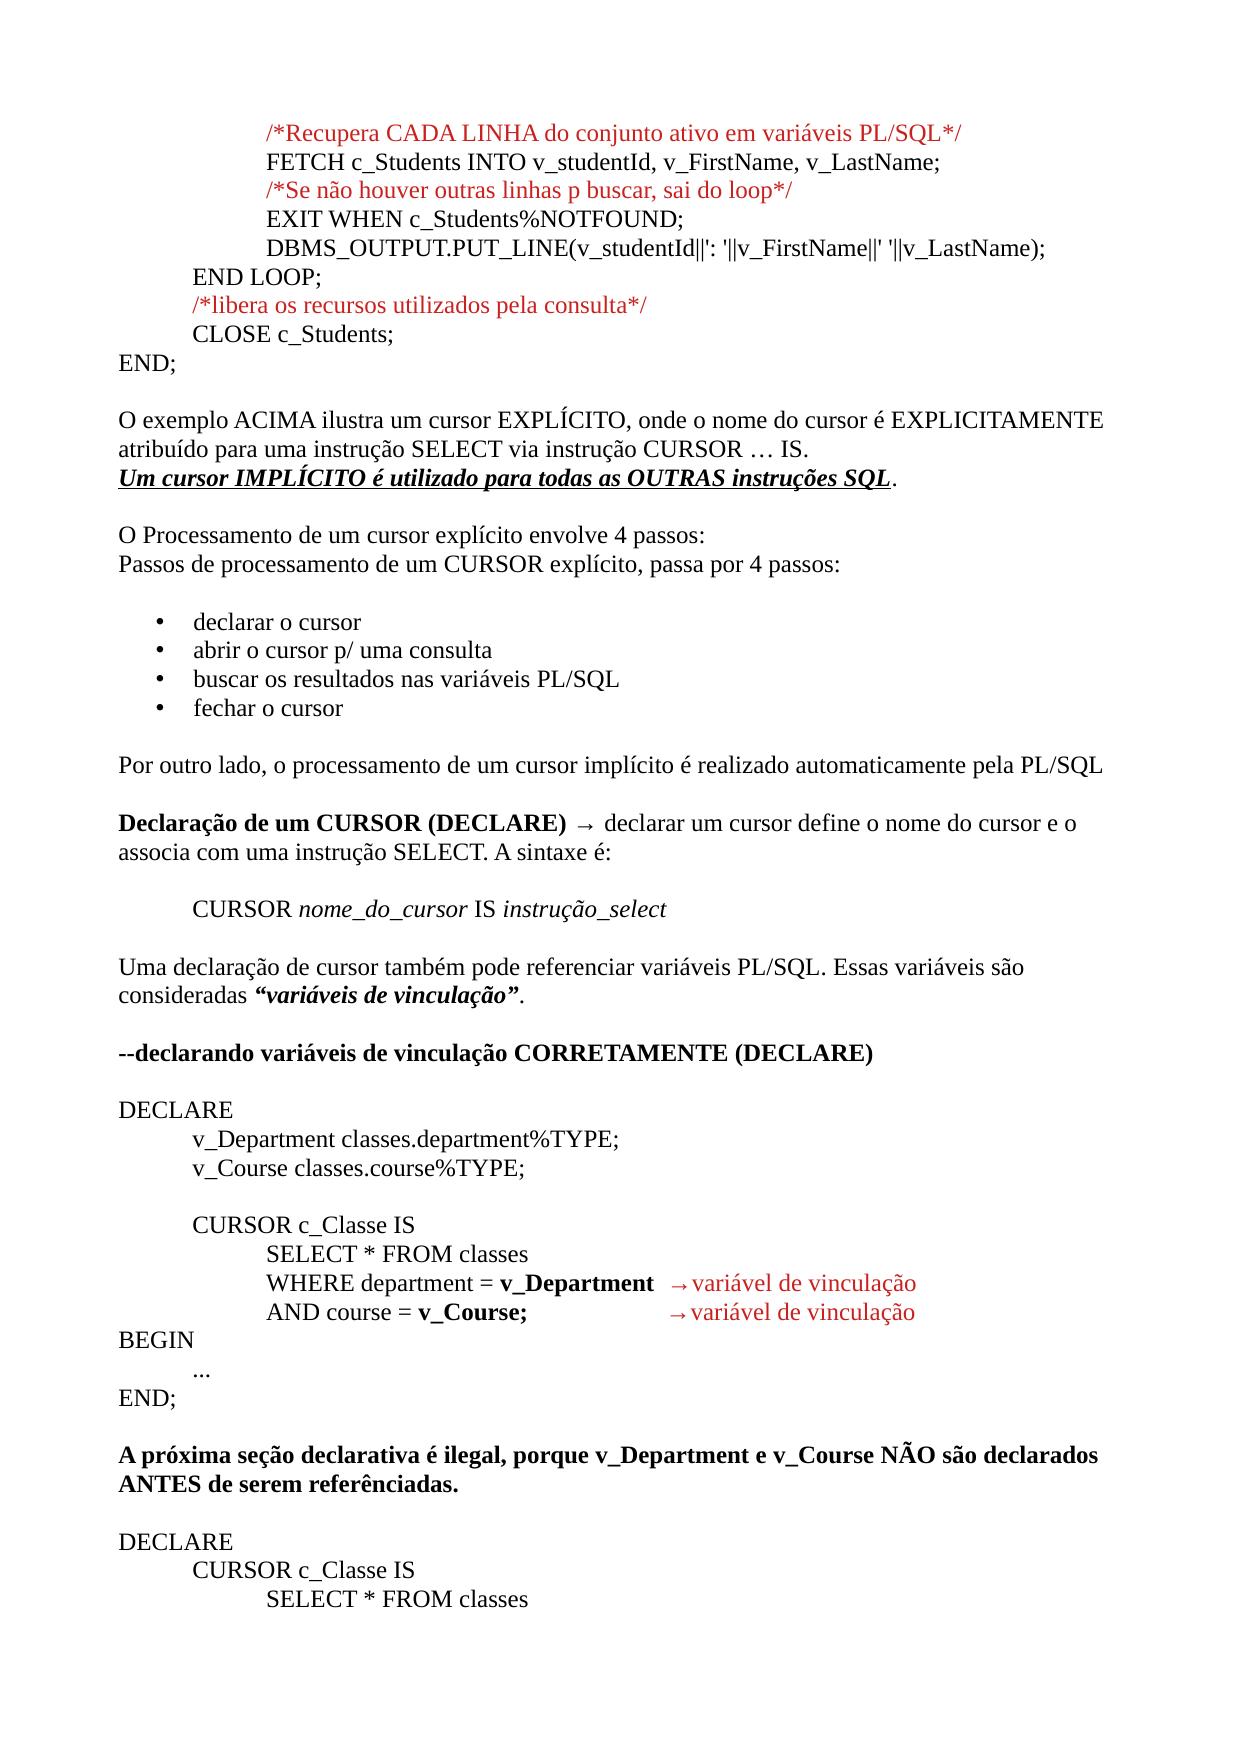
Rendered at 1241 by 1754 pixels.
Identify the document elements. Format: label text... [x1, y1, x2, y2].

text SELECT * FROM classes [118, 1584, 1122, 1613]
text Passos de processamento de um CURSOR explícito, passa por 4 passos: [118, 549, 1122, 578]
text END; [118, 1383, 1122, 1412]
text v_Course classes.course%TYPE; [118, 1153, 1122, 1182]
text DECLARE [118, 1096, 1122, 1124]
text END; [118, 348, 1122, 377]
text CURSOR c_Classe IS [118, 1556, 1122, 1584]
text Por outro lado, o processamento de um cursor implícito é realizado automaticamente pela PL/SQL [118, 751, 1122, 779]
text AND course = v_Course; →variável de vinculação [118, 1297, 1122, 1326]
text DBMS_OUTPUT.PUT_LINE(v_studentId||': '||v_FirstName||' '||v_LastName); [118, 233, 1122, 262]
text ... [118, 1354, 1122, 1383]
text --declarando variáveis de vinculação CORRETAMENTE (DECLARE) [118, 1038, 1122, 1067]
text O Processamento de um cursor explícito envolve 4 passos: [118, 521, 1122, 549]
list abrir o cursor p/ uma consulta [156, 636, 1122, 664]
text /*libera os recursos utilizados pela consulta*/ [118, 291, 1122, 319]
text FETCH c_Students INTO v_studentId, v_FirstName, v_LastName; [118, 147, 1122, 176]
text Uma declaração de cursor também pode referenciar variáveis PL/SQL. Essas variáveis são consideradas “variáveis de vinculação”. [118, 952, 1122, 1009]
text END LOOP; [118, 262, 1122, 291]
text WHERE department = v_Department →variável de vinculação [118, 1268, 1122, 1297]
text EXIT WHEN c_Students%NOTFOUND; [118, 204, 1122, 233]
list buscar os resultados nas variáveis PL/SQL [156, 664, 1122, 693]
list declarar o cursor [156, 607, 1122, 636]
text v_Department classes.department%TYPE; [118, 1124, 1122, 1153]
text CURSOR c_Classe IS [118, 1211, 1122, 1239]
text CURSOR nome_do_cursor IS instrução_select [118, 894, 1122, 923]
text /*Recupera CADA LINHA do conjunto ativo em variáveis PL/SQL*/ [118, 118, 1122, 147]
text CLOSE c_Students; [118, 319, 1122, 348]
text Um cursor IMPLÍCITO é utilizado para todas as OUTRAS instruções SQL. [118, 463, 1122, 492]
text BEGIN [118, 1326, 1122, 1354]
text SELECT * FROM classes [118, 1239, 1122, 1268]
text O exemplo ACIMA ilustra um cursor EXPLÍCITO, onde o nome do cursor é EXPLICITAMENTE atribuído para uma instrução SELECT via instrução CURSOR … IS. [118, 406, 1122, 463]
text /*Se não houver outras linhas p buscar, sai do loop*/ [118, 176, 1122, 204]
text A próxima seção declarativa é ilegal, porque v_Department e v_Course NÃO são declarados ANTES de serem referênciadas. [118, 1441, 1122, 1498]
text DECLARE [118, 1527, 1122, 1556]
list fechar o cursor [156, 693, 1122, 722]
text Declaração de um CURSOR (DECLARE) → declarar um cursor define o nome do cursor e o associa com uma instrução SELECT. A sintaxe é: [118, 808, 1122, 866]
